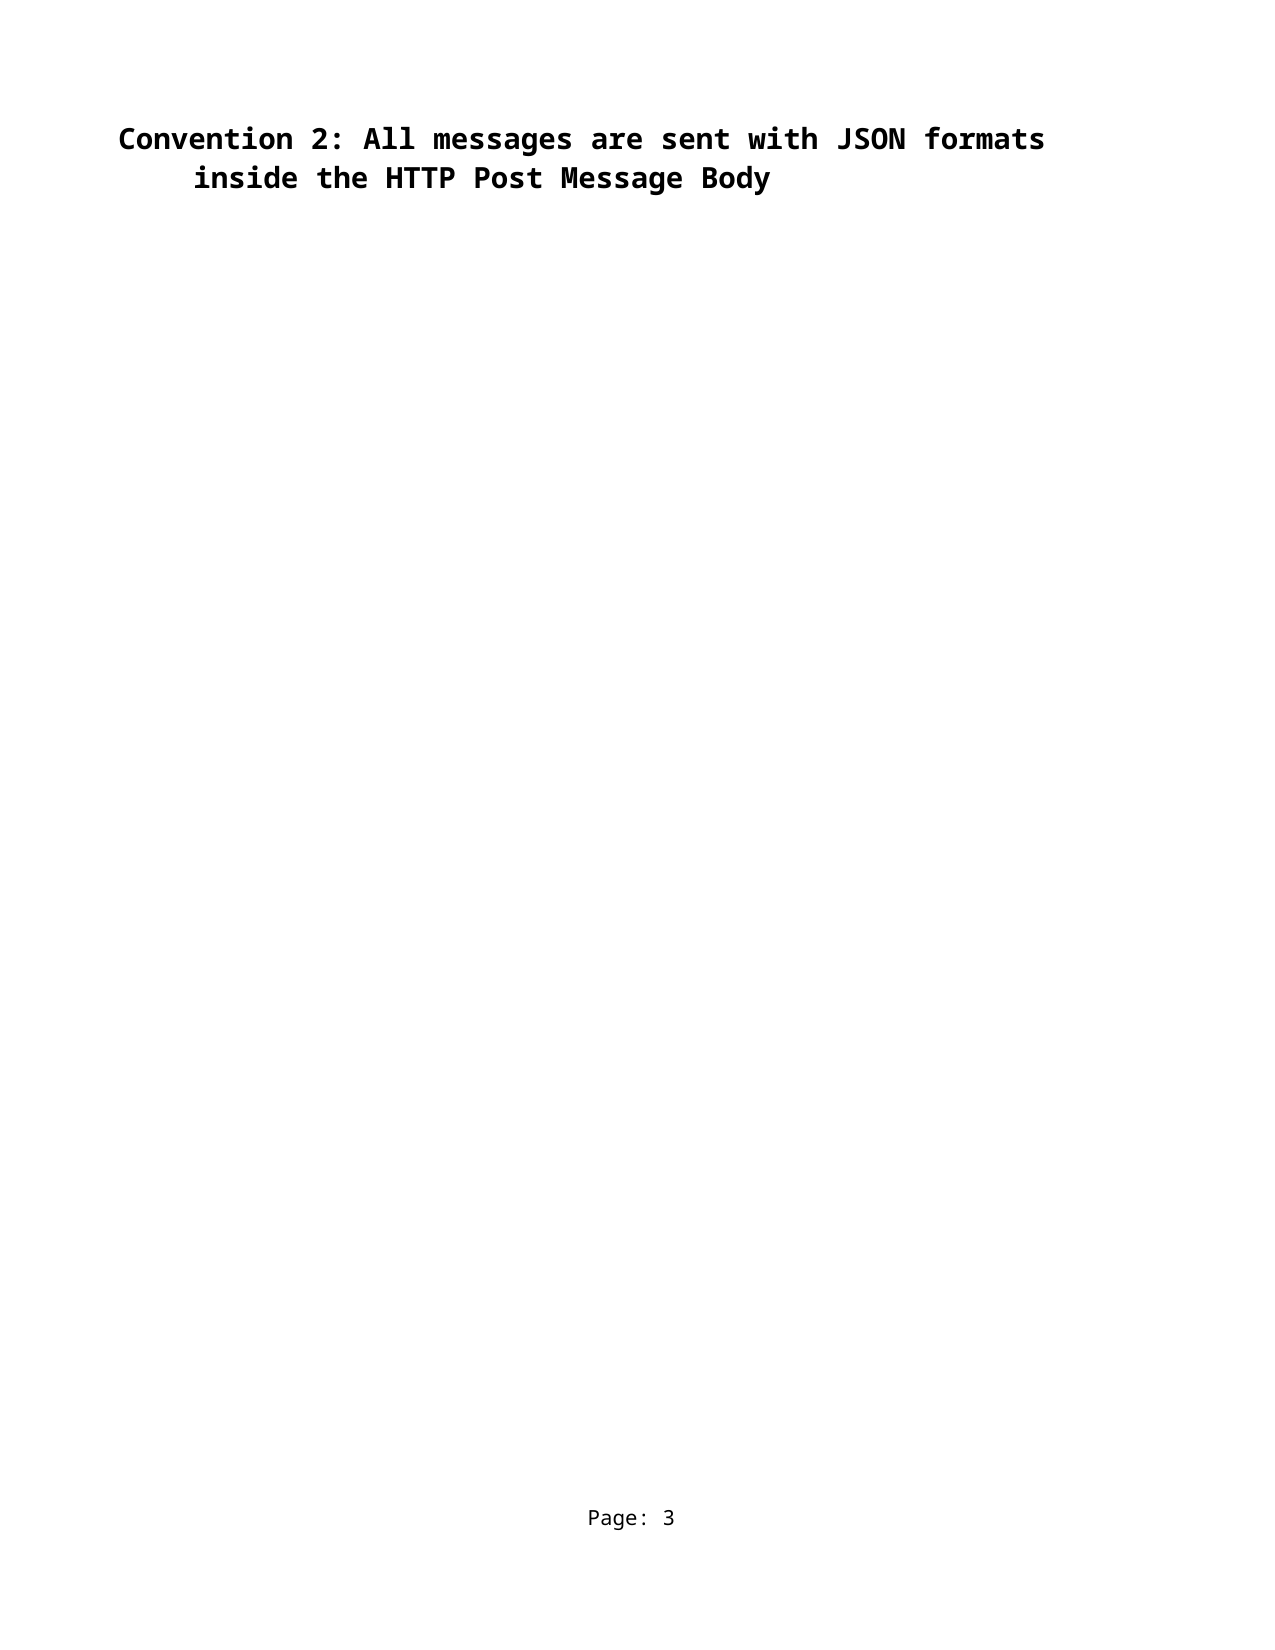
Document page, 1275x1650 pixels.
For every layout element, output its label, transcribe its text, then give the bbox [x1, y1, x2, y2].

subtitle Convention 2: All messages are sent with JSON formats inside the HTTP Post Message Body [118, 118, 1157, 197]
